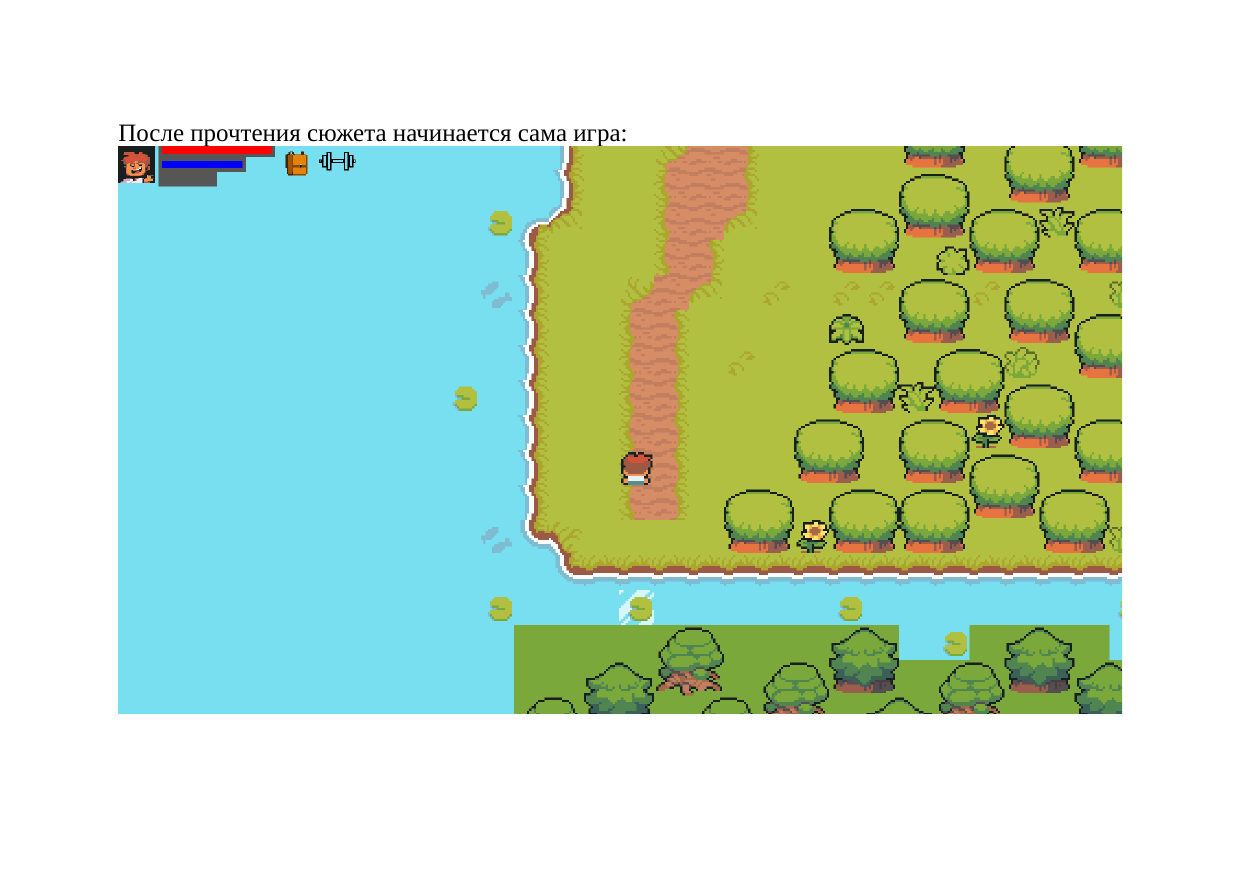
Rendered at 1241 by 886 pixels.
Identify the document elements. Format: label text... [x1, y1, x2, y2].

text После прочтения сюжета начинается сама игра: [118, 118, 1122, 146]
picture [118, 146, 1123, 714]
